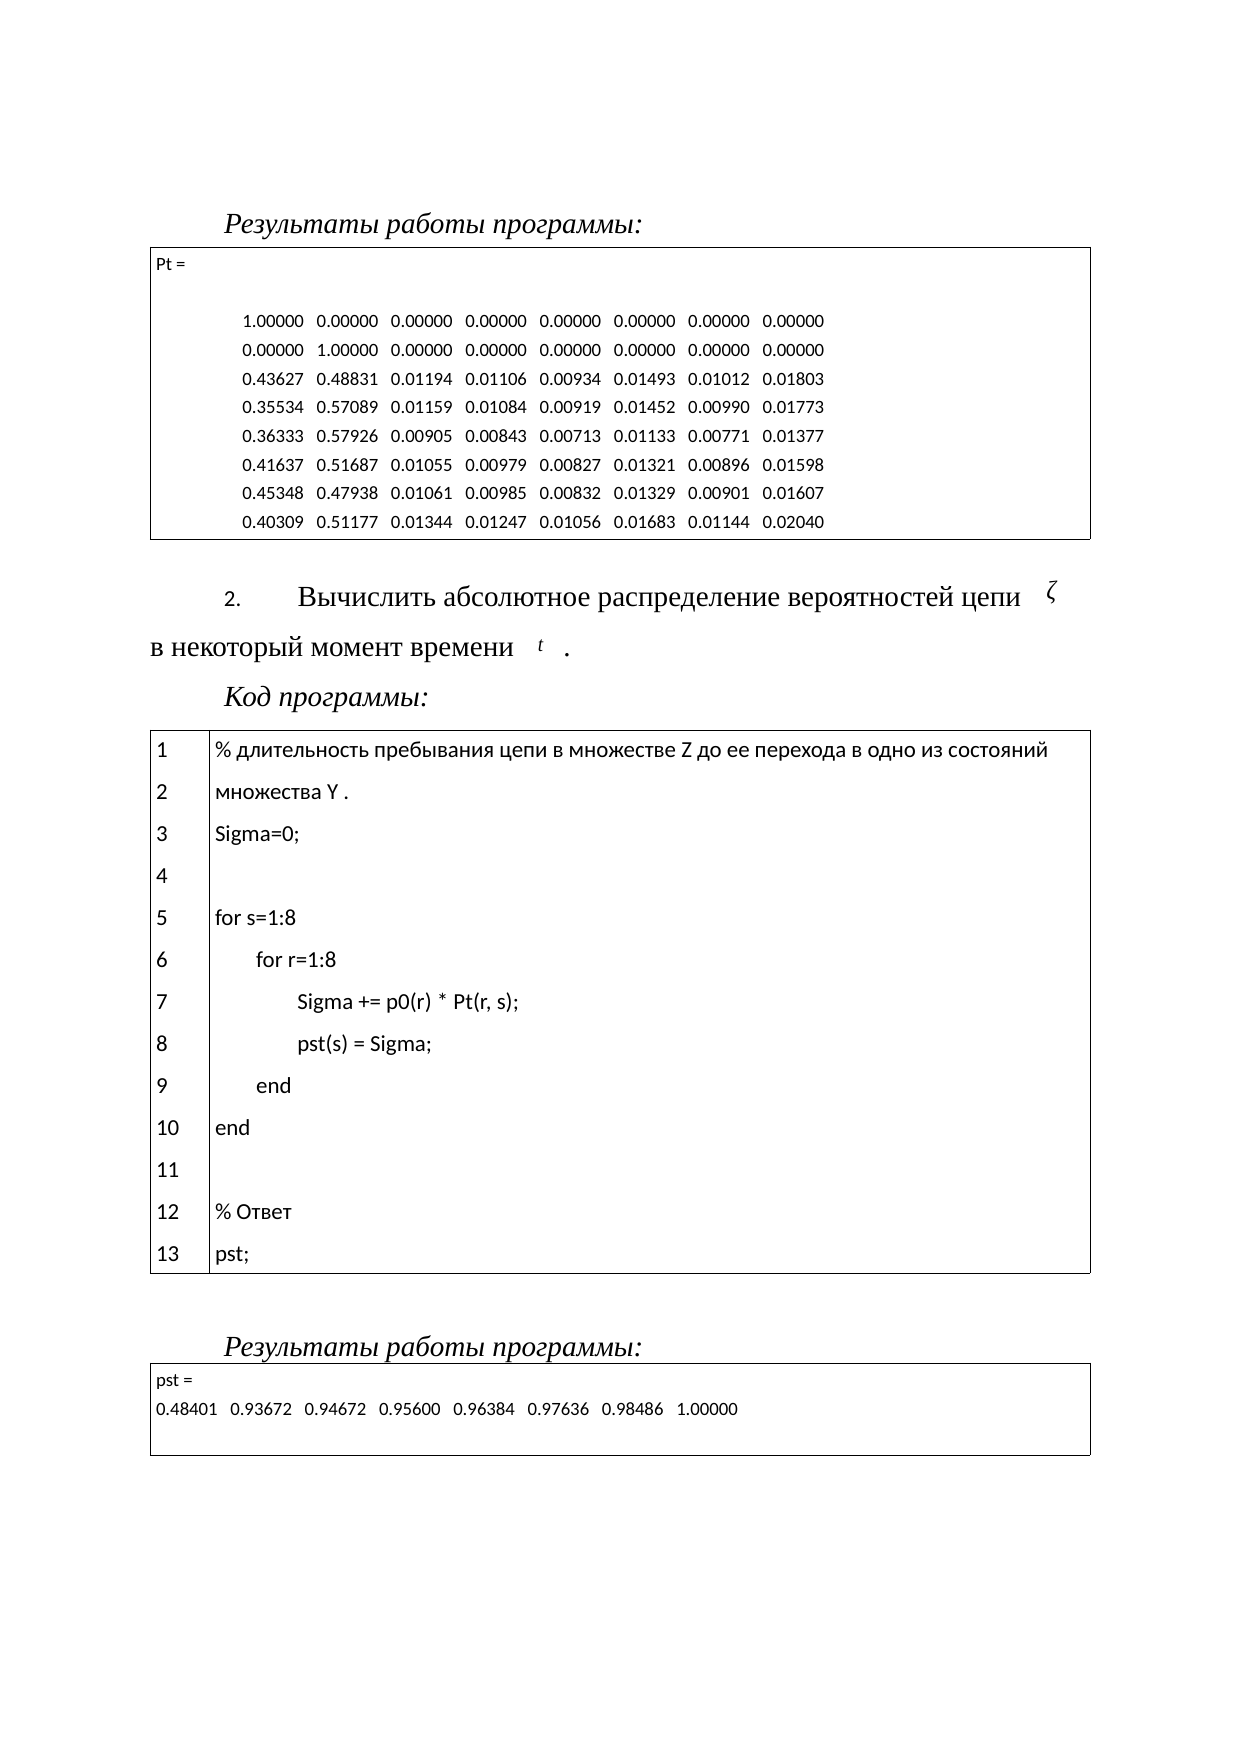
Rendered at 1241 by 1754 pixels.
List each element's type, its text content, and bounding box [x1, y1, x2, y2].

table_header % длительность пребывания цепи в множестве Z до ее перехода в одно из состояний множества Y . Sigma=0; for s=1:8 for r=1:8 Sigma += p0(r) * Pt(r, s); pst(s) = Sigma; end end % Ответ pst; [210, 731, 1090, 1273]
text Код программы: [150, 679, 1090, 713]
table_header Pt = 1.00000 0.00000 0.00000 0.00000 0.00000 0.00000 0.00000 0.00000 0.00000 1.00000 0.00000 0.00000 0.00000 0.00000 0.00000 0.00000 0.43627 0.48831 0.01194 0.01106 0.00934 0.01493 0.01012 0.01803 0.35534 0.57089 0.01159 0.01084 0.00919 0.01452 0.00990 0.01773 0.36333 0.57926 0.00905 0.00843 0.00713 0.01133 0.00771 0.01377 0.41637 0.51687 0.01055 0.00979 0.00827 0.01321 0.00896 0.01598 0.45348 0.47938 0.01061 0.00985 0.00832 0.01329 0.00901 0.01607 0.40309 0.51177 0.01344 0.01247 0.01056 0.01683 0.01144 0.02040 [151, 248, 1090, 539]
list Вычислить абсолютное распределение вероятностей цепи в некоторый момент времени . [150, 572, 1090, 662]
text Результаты работы программы: [150, 192, 1090, 239]
text Результаты работы программы: [150, 1329, 1090, 1363]
table_header pst = 0.48401 0.93672 0.94672 0.95600 0.96384 0.97636 0.98486 1.00000 [151, 1364, 1090, 1455]
table_header 1 2 3 4 5 6 7 8 9 10 11 12 13 [151, 731, 209, 1273]
